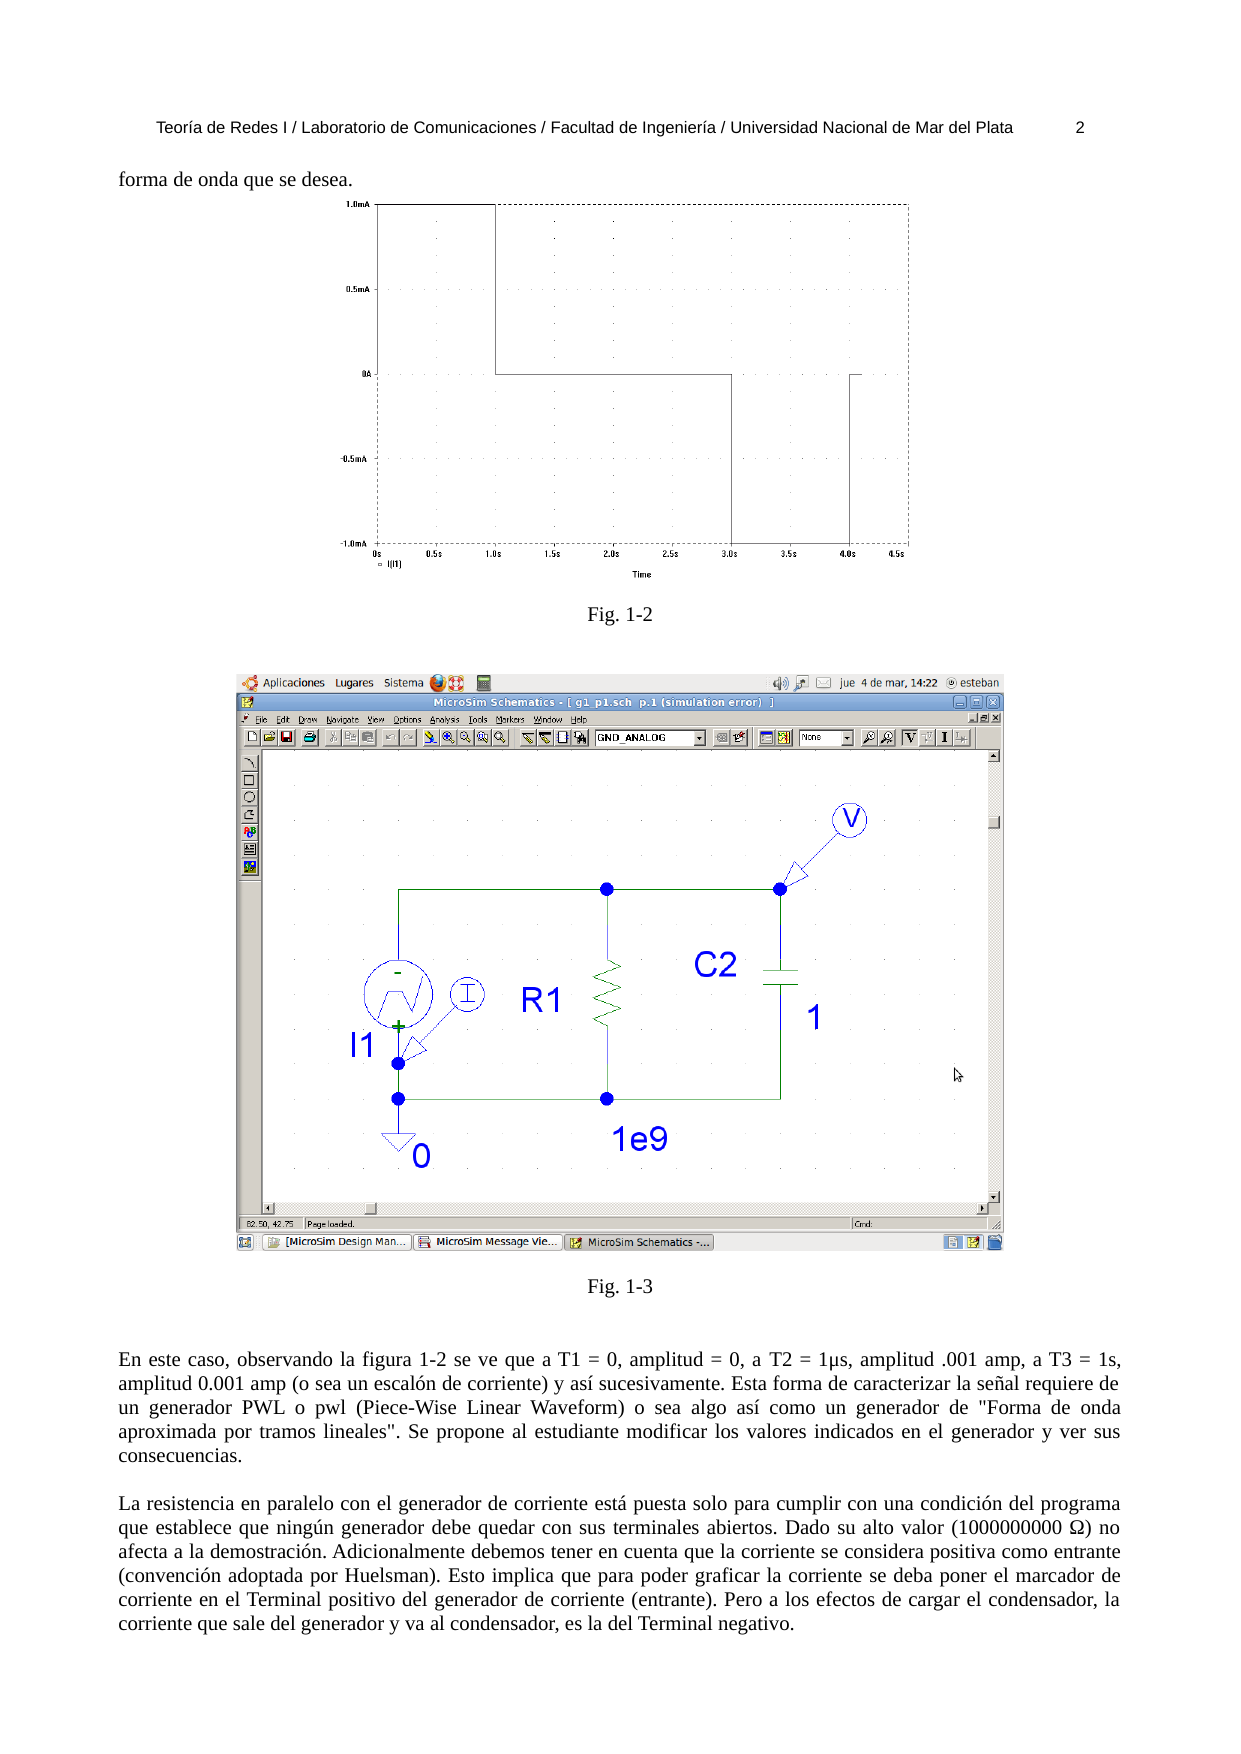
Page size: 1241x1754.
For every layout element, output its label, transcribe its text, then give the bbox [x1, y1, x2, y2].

text forma de onda que se desea. [118, 167, 1122, 191]
text Fig. 1-2 [118, 602, 1122, 626]
text Fig. 1-3 [118, 1274, 1122, 1298]
picture [236, 674, 1004, 1251]
text En este caso, observando la figura 1-2 se ve que a T1 = 0, amplitud = 0, a T2 = 1μs, amplitud .001 amp, a T3 = 1s, amplitud 0.001 amp (o sea un escalón de corriente) y así sucesivamente. Esta forma de caracterizar la señal requiere de un generador PWL o pwl (Piece-Wise Linear Waveform) o sea algo así como un generador de "Forma de onda aproximada por tramos lineales". Se propone al estudiante modificar los valores indicados en el generador y ver sus consecuencias. [118, 1347, 1122, 1467]
text La resistencia en paralelo con el generador de corriente está puesta solo para cumplir con una condición del programa que establece que ningún generador debe quedar con sus terminales abiertos. Dado su alto valor (1000000000 Ω) no afecta a la demostración. Adicionalmente debemos tener en cuenta que la corriente se considera positiva como entrante (convención adoptada por Huelsman). Esto implica que para poder graficar la corriente se deba poner el marcador de corriente en el Terminal positivo del generador de corriente (entrante). Pero a los efectos de cargar el condensador, la corriente que sale del generador y va al condensador, es la del Terminal negativo. [118, 1491, 1122, 1635]
